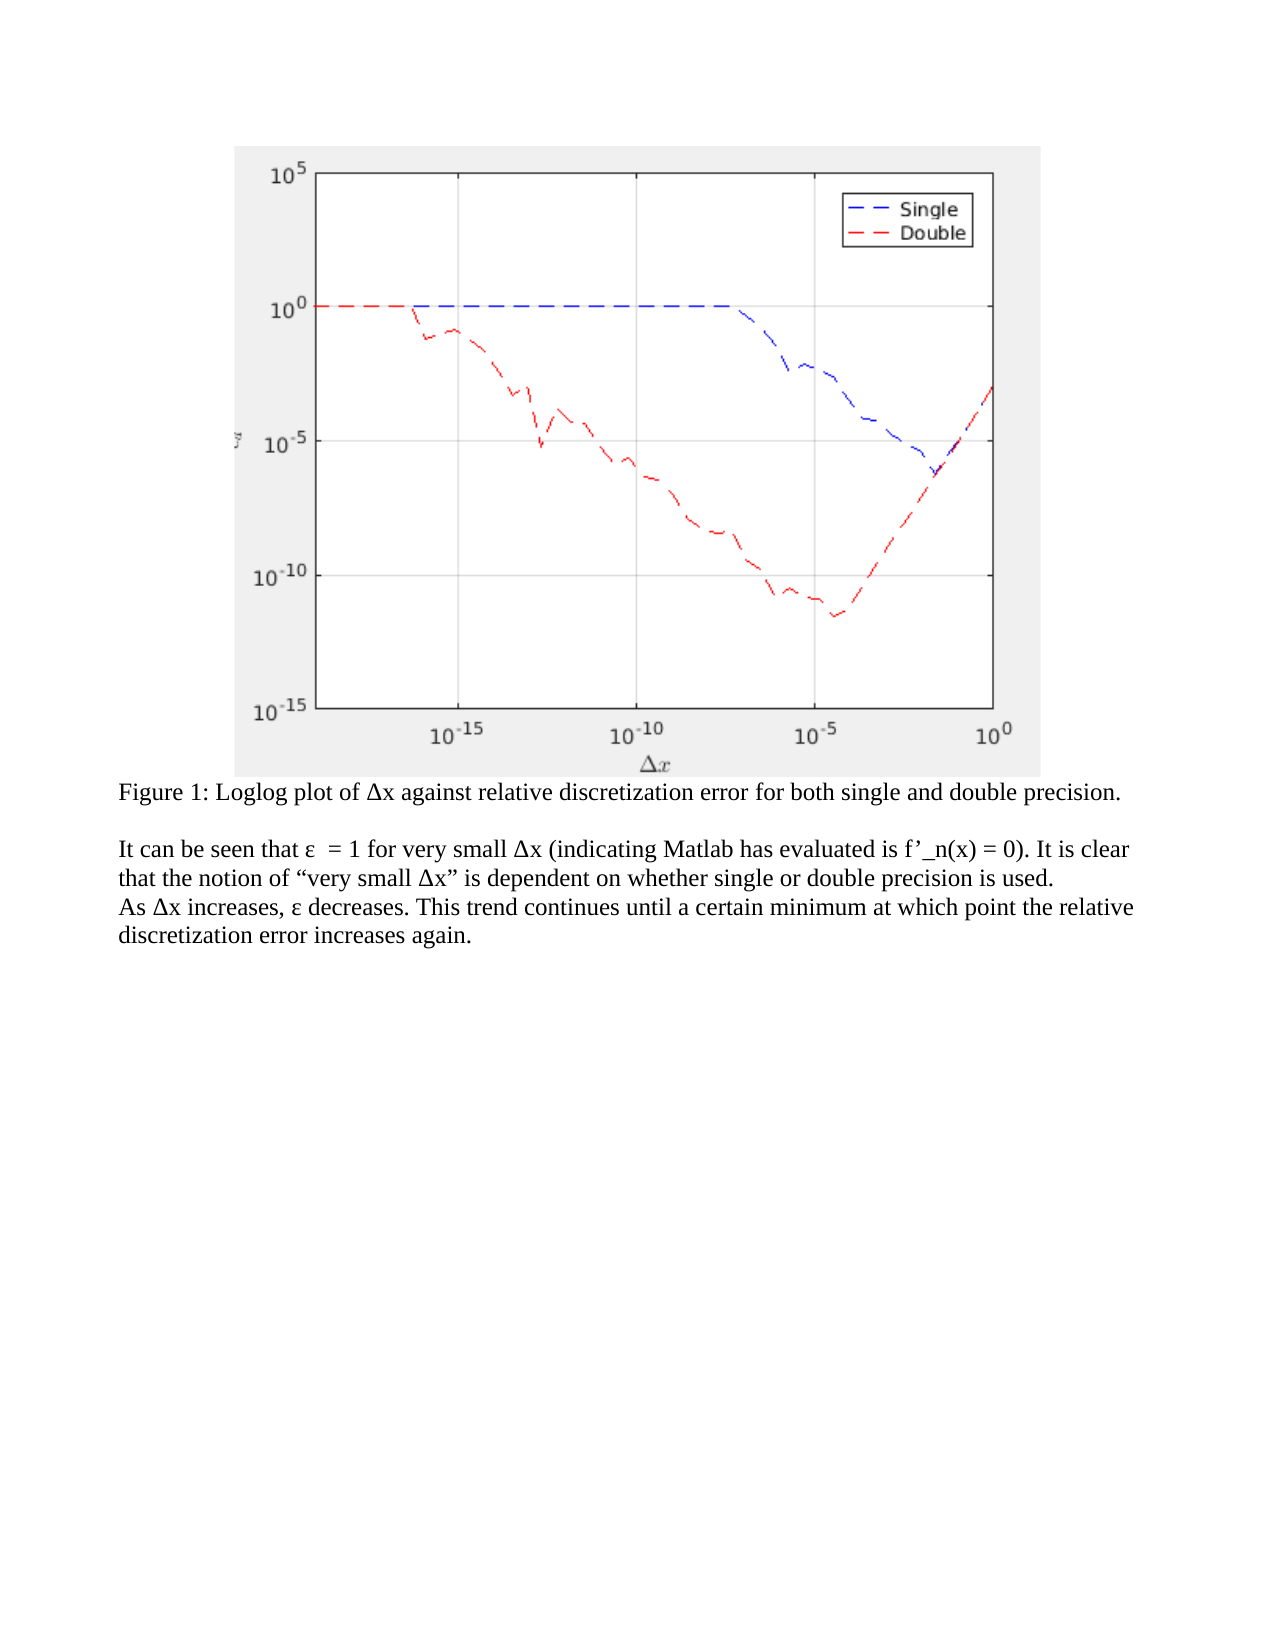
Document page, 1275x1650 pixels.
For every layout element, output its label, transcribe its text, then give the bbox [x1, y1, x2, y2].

text As Δx increases, ε decreases. This trend continues until a certain minimum at which point the relative discretization error increases again. [118, 892, 1157, 949]
text Figure 1: Loglog plot of Δx against relative discretization error for both single and double precision. [118, 147, 1157, 805]
picture [234, 146, 1041, 777]
text It can be seen that ε = 1 for very small Δx (indicating Matlab has evaluated is f’_n(x) = 0). It is clear that the notion of “very small Δx” is dependent on whether single or double precision is used. [118, 834, 1157, 892]
